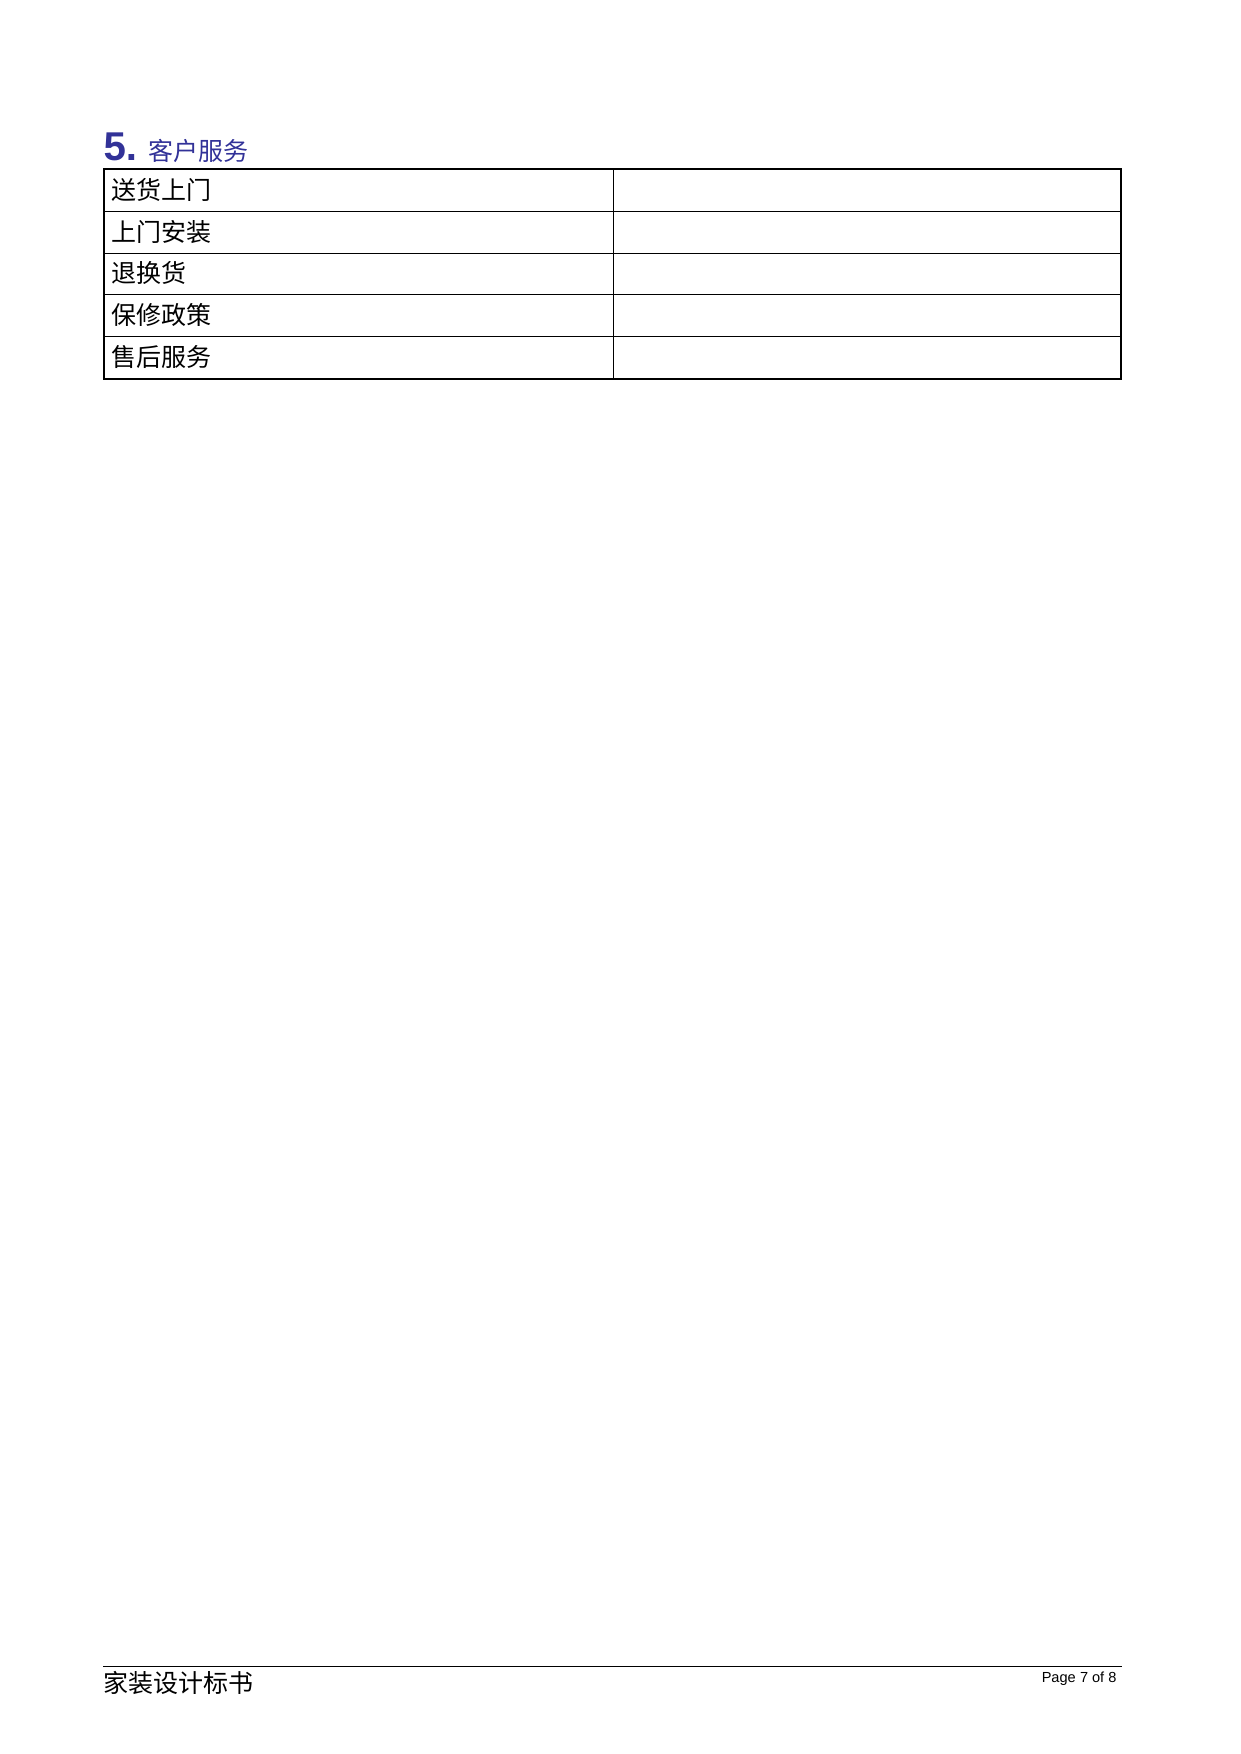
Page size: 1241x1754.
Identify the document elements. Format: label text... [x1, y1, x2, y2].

table_header [614, 170, 1120, 211]
table_cell [614, 295, 1120, 336]
table_cell 售后服务 [105, 337, 613, 378]
table_cell 退换货 [105, 254, 613, 294]
table_cell [614, 254, 1120, 294]
table_cell 上门安装 [105, 212, 613, 253]
table_cell 保修政策 [105, 295, 613, 336]
table_header 送货上门 [105, 170, 613, 211]
subtitle 5. 客户服务 [103, 122, 1122, 168]
table_cell [614, 212, 1120, 253]
table_cell [614, 337, 1120, 378]
